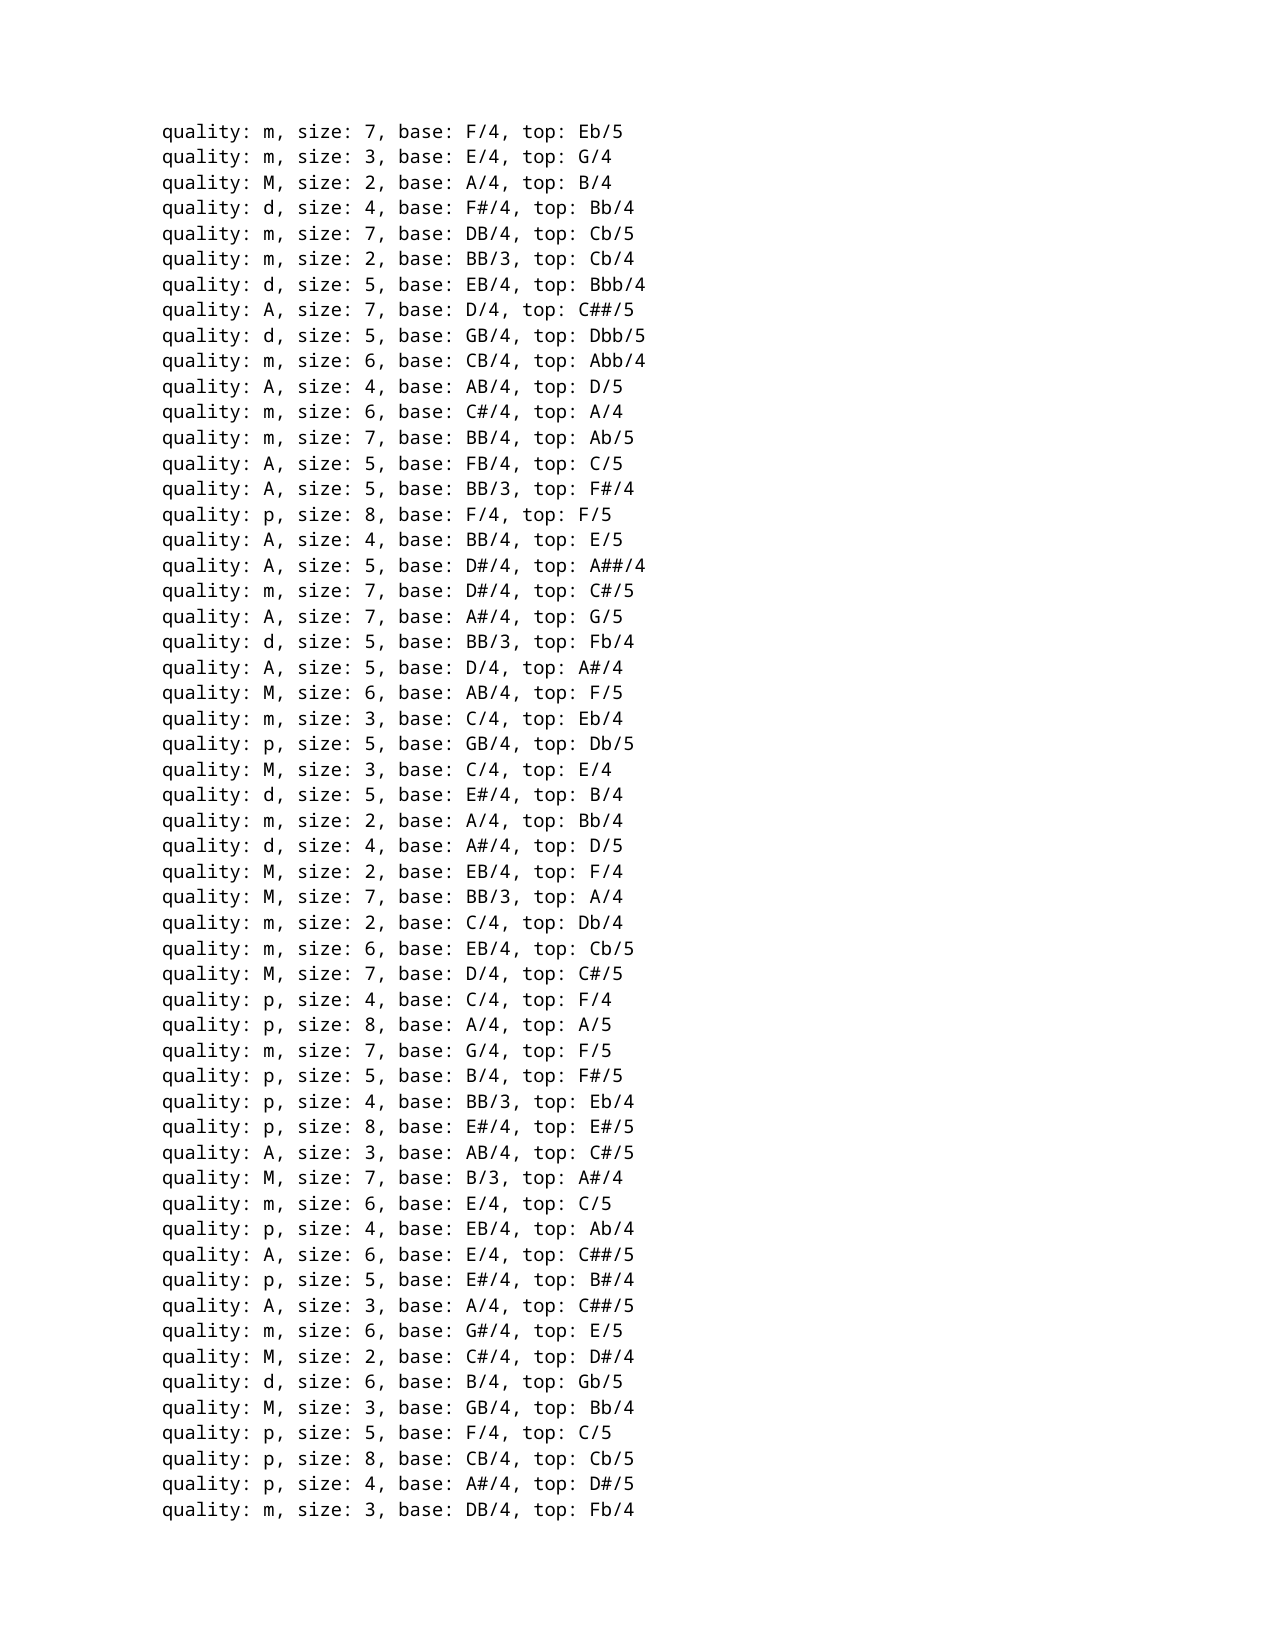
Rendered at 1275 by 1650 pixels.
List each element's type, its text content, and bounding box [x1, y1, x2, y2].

text quality: d, size: 6, base: B/4, top: Gb/5 [162, 1369, 1157, 1394]
text quality: m, size: 2, base: BB/3, top: Cb/4 [162, 246, 1157, 271]
text quality: m, size: 6, base: E/4, top: C/5 [162, 1190, 1157, 1216]
text quality: A, size: 3, base: AB/4, top: C#/5 [162, 1139, 1157, 1164]
text quality: A, size: 5, base: FB/4, top: C/5 [162, 450, 1157, 475]
text quality: d, size: 5, base: BB/3, top: Fb/4 [162, 628, 1157, 654]
text quality: p, size: 4, base: EB/4, top: Ab/4 [162, 1216, 1157, 1241]
text quality: A, size: 5, base: D/4, top: A#/4 [162, 654, 1157, 679]
text quality: M, size: 2, base: C#/4, top: D#/4 [162, 1343, 1157, 1369]
text quality: m, size: 3, base: DB/4, top: Fb/4 [162, 1496, 1157, 1522]
text quality: m, size: 7, base: BB/4, top: Ab/5 [162, 424, 1157, 450]
text quality: A, size: 4, base: BB/4, top: E/5 [162, 526, 1157, 552]
text quality: m, size: 2, base: A/4, top: Bb/4 [162, 807, 1157, 833]
text quality: M, size: 6, base: AB/4, top: F/5 [162, 679, 1157, 705]
text quality: A, size: 7, base: A#/4, top: G/5 [162, 603, 1157, 628]
text quality: p, size: 4, base: BB/3, top: Eb/4 [162, 1088, 1157, 1113]
text quality: m, size: 3, base: C/4, top: Eb/4 [162, 705, 1157, 731]
text quality: m, size: 6, base: EB/4, top: Cb/5 [162, 935, 1157, 960]
text quality: p, size: 8, base: A/4, top: A/5 [162, 1011, 1157, 1037]
text quality: d, size: 5, base: E#/4, top: B/4 [162, 782, 1157, 807]
text quality: M, size: 7, base: D/4, top: C#/5 [162, 960, 1157, 986]
text quality: M, size: 3, base: GB/4, top: Bb/4 [162, 1394, 1157, 1420]
text quality: p, size: 5, base: F/4, top: C/5 [162, 1420, 1157, 1445]
text quality: A, size: 5, base: D#/4, top: A##/4 [162, 552, 1157, 577]
text quality: p, size: 8, base: E#/4, top: E#/5 [162, 1113, 1157, 1139]
text quality: A, size: 3, base: A/4, top: C##/5 [162, 1292, 1157, 1318]
text quality: M, size: 3, base: C/4, top: E/4 [162, 756, 1157, 782]
text quality: M, size: 7, base: B/3, top: A#/4 [162, 1164, 1157, 1190]
text quality: M, size: 7, base: BB/3, top: A/4 [162, 884, 1157, 909]
text quality: A, size: 7, base: D/4, top: C##/5 [162, 297, 1157, 322]
text quality: d, size: 4, base: F#/4, top: Bb/4 [162, 195, 1157, 220]
text quality: p, size: 5, base: B/4, top: F#/5 [162, 1062, 1157, 1088]
text quality: p, size: 8, base: CB/4, top: Cb/5 [162, 1445, 1157, 1471]
text quality: m, size: 2, base: C/4, top: Db/4 [162, 909, 1157, 935]
text quality: m, size: 6, base: G#/4, top: E/5 [162, 1318, 1157, 1343]
text quality: d, size: 5, base: GB/4, top: Dbb/5 [162, 322, 1157, 348]
text quality: m, size: 6, base: C#/4, top: A/4 [162, 399, 1157, 424]
text quality: m, size: 7, base: F/4, top: Eb/5 [162, 118, 1157, 144]
text quality: m, size: 7, base: D#/4, top: C#/5 [162, 577, 1157, 603]
text quality: d, size: 4, base: A#/4, top: D/5 [162, 833, 1157, 858]
text quality: p, size: 5, base: E#/4, top: B#/4 [162, 1267, 1157, 1292]
text quality: m, size: 7, base: DB/4, top: Cb/5 [162, 220, 1157, 246]
text quality: A, size: 6, base: E/4, top: C##/5 [162, 1241, 1157, 1267]
text quality: A, size: 4, base: AB/4, top: D/5 [162, 373, 1157, 399]
text quality: M, size: 2, base: EB/4, top: F/4 [162, 858, 1157, 884]
text quality: M, size: 2, base: A/4, top: B/4 [162, 169, 1157, 195]
text quality: m, size: 3, base: E/4, top: G/4 [162, 144, 1157, 169]
text quality: p, size: 4, base: C/4, top: F/4 [162, 986, 1157, 1011]
text quality: m, size: 7, base: G/4, top: F/5 [162, 1037, 1157, 1062]
text quality: A, size: 5, base: BB/3, top: F#/4 [162, 475, 1157, 501]
text quality: p, size: 8, base: F/4, top: F/5 [162, 501, 1157, 526]
text quality: d, size: 5, base: EB/4, top: Bbb/4 [162, 271, 1157, 297]
text quality: p, size: 4, base: A#/4, top: D#/5 [162, 1471, 1157, 1496]
text quality: m, size: 6, base: CB/4, top: Abb/4 [162, 348, 1157, 373]
text quality: p, size: 5, base: GB/4, top: Db/5 [162, 731, 1157, 756]
